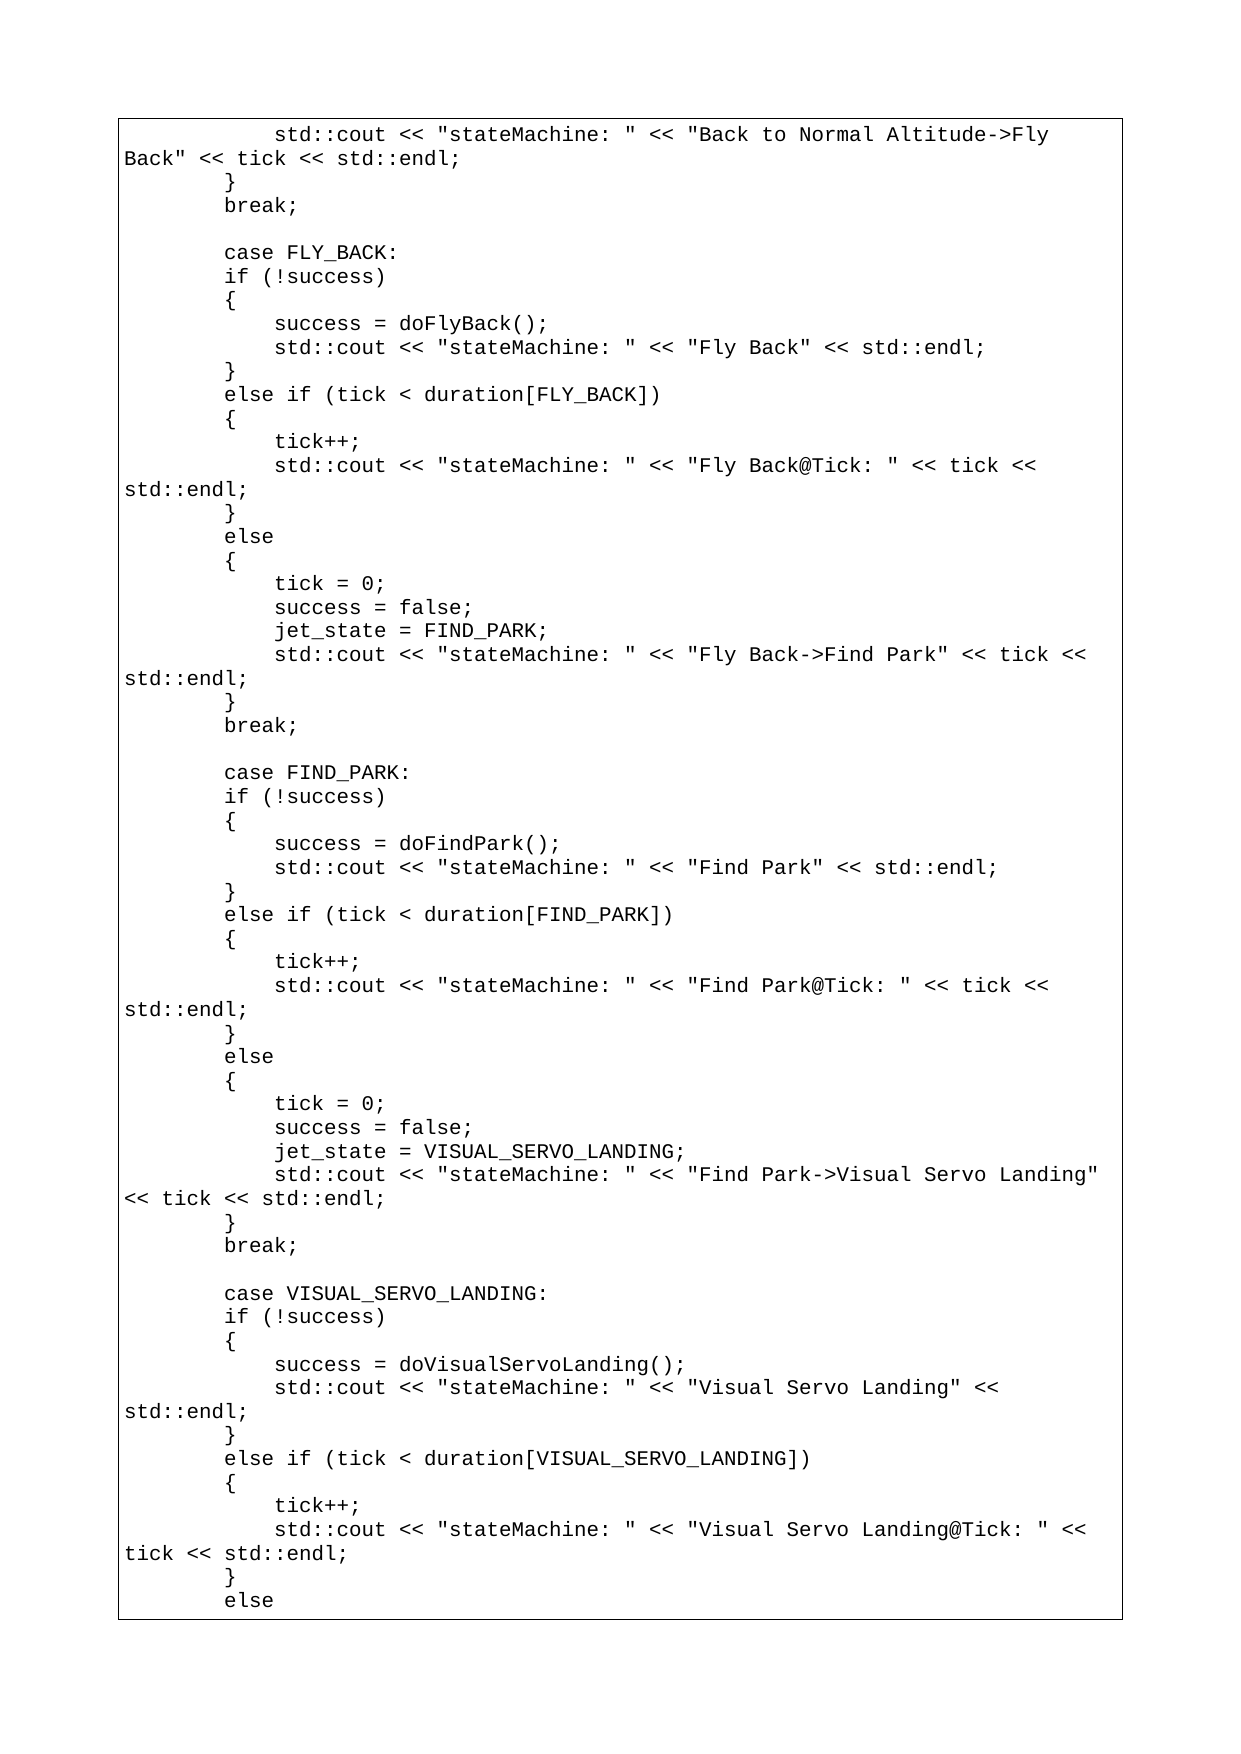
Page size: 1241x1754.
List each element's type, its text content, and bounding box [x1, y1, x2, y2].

table_header std::cout << "stateMachine: " << "Back to Normal Altitude->Fly Back" << tick << std::endl; } break; case FLY_BACK: if (!success) { success = doFlyBack(); std::cout << "stateMachine: " << "Fly Back" << std::endl; } else if (tick < duration[FLY_BACK]) { tick++; std::cout << "stateMachine: " << "Fly Back@Tick: " << tick << std::endl; } else { tick = 0; success = false; jet_state = FIND_PARK; std::cout << "stateMachine: " << "Fly Back->Find Park" << tick << std::endl; } break; case FIND_PARK: if (!success) { success = doFindPark(); std::cout << "stateMachine: " << "Find Park" << std::endl; } else if (tick < duration[FIND_PARK]) { tick++; std::cout << "stateMachine: " << "Find Park@Tick: " << tick << std::endl; } else { tick = 0; success = false; jet_state = VISUAL_SERVO_LANDING; std::cout << "stateMachine: " << "Find Park->Visual Servo Landing" << tick << std::endl; } break; case VISUAL_SERVO_LANDING: if (!success) { success = doVisualServoLanding(); std::cout << "stateMachine: " << "Visual Servo Landing" << std::endl; } else if (tick < duration[VISUAL_SERVO_LANDING]) { tick++; std::cout << "stateMachine: " << "Visual Servo Landing@Tick: " << tick << std::endl; } else [119, 119, 1122, 1619]
